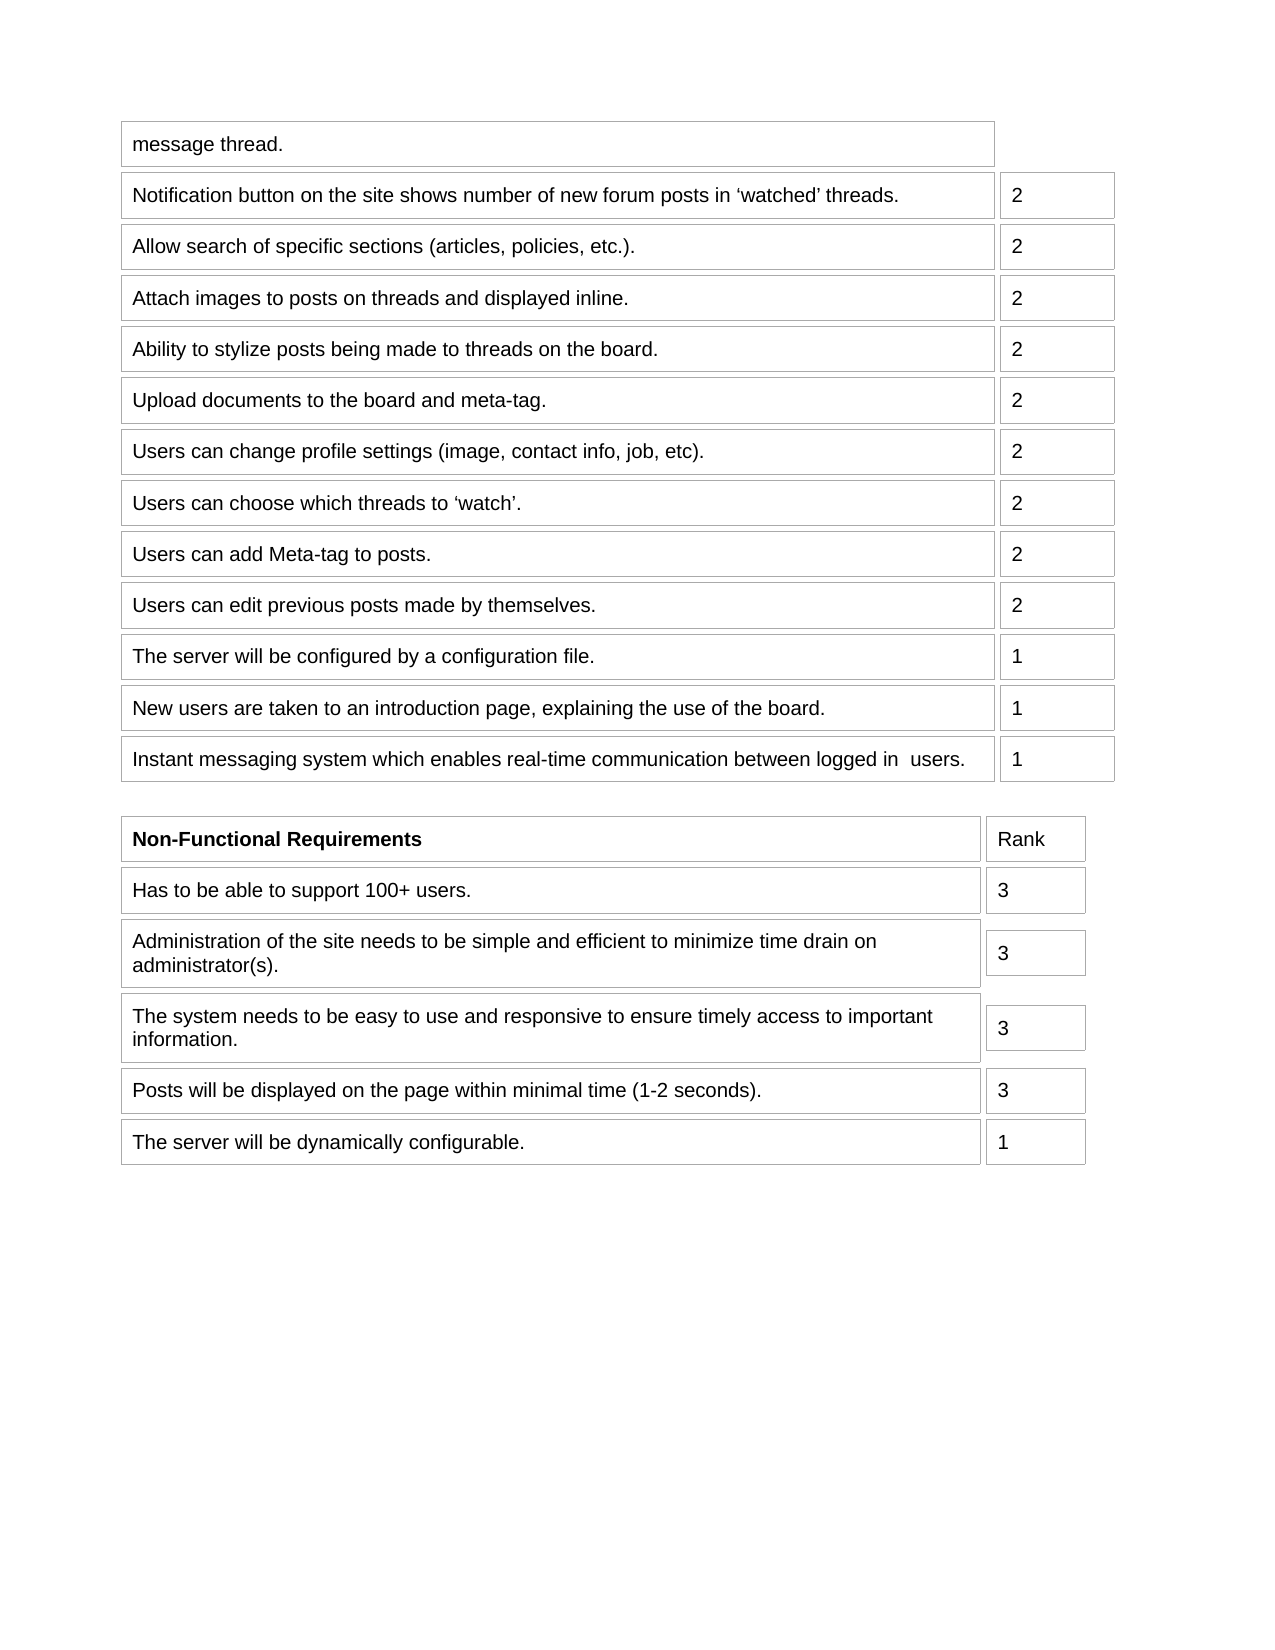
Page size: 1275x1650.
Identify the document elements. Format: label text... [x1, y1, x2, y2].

table_cell Instant messaging system which enables real-time communication between logged in users. [118, 733, 997, 784]
table_cell 2 [998, 169, 1117, 221]
table_cell The server will be configured by a configuration file. [118, 631, 997, 682]
table_cell 2 [998, 426, 1117, 477]
table_cell 2 [998, 579, 1117, 631]
table_header Non-Functional Requirements [118, 813, 983, 864]
table_cell Notification button on the site shows number of new forum posts in ‘watched’ threads. [118, 169, 997, 221]
table_cell 2 [998, 477, 1117, 528]
table_header Rank [983, 813, 1088, 864]
table_cell Posts will be displayed on the page within minimal time (1-2 seconds). [118, 1065, 983, 1116]
table_cell 2 [998, 221, 1117, 272]
table_cell [998, 118, 1117, 169]
table_cell 3 [983, 1065, 1088, 1116]
table_cell 3 [983, 864, 1088, 916]
table_cell 3 [983, 916, 1088, 990]
table_cell Has to be able to support 100+ users. [118, 864, 983, 916]
table_cell Ability to stylize posts being made to threads on the board. [118, 323, 997, 374]
table_cell Users can edit previous posts made by themselves. [118, 579, 997, 631]
table_cell The server will be dynamically configurable. [118, 1116, 983, 1167]
table_cell The system needs to be easy to use and responsive to ensure timely access to important information. [118, 990, 983, 1065]
table_cell 1 [998, 682, 1117, 733]
table_cell 2 [998, 323, 1117, 374]
table_cell Users can choose which threads to ‘watch’. [118, 477, 997, 528]
table_cell 2 [998, 528, 1117, 579]
table_cell 1 [983, 1116, 1088, 1167]
table_cell Users can change profile settings (image, contact info, job, etc). [118, 426, 997, 477]
table_cell Administration of the site needs to be simple and efficient to minimize time drain on administrator(s). [118, 916, 983, 990]
table_cell 1 [998, 631, 1117, 682]
table_cell New users are taken to an introduction page, explaining the use of the board. [118, 682, 997, 733]
table_cell Upload documents to the board and meta-tag. [118, 374, 997, 426]
table_cell 2 [998, 374, 1117, 426]
table_cell 1 [998, 733, 1117, 784]
table_cell 2 [998, 272, 1117, 323]
table_cell Attach images to posts on threads and displayed inline. [118, 272, 997, 323]
table_cell Users can add Meta-tag to posts. [118, 528, 997, 579]
table_cell message thread. [118, 118, 997, 169]
table_cell Allow search of specific sections (articles, policies, etc.). [118, 221, 997, 272]
table_cell 3 [983, 990, 1088, 1065]
